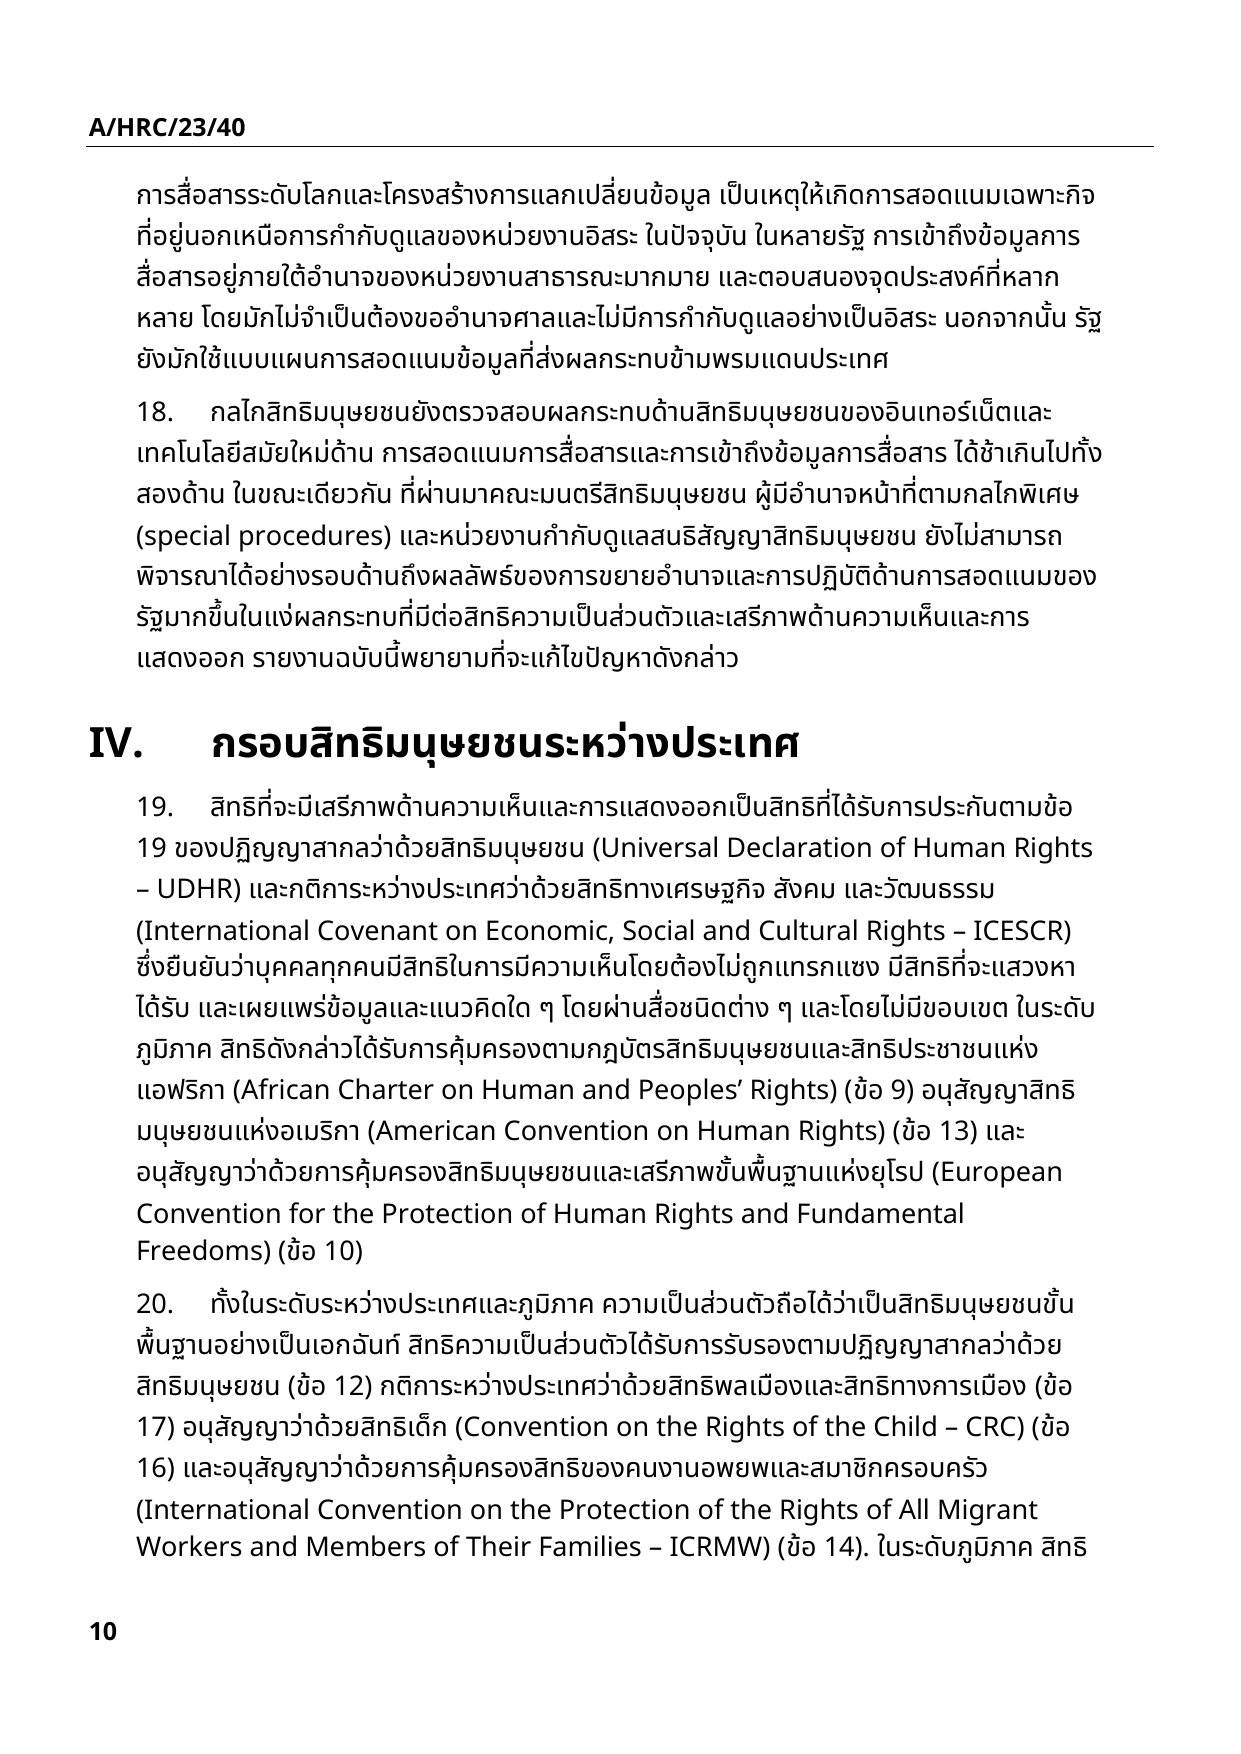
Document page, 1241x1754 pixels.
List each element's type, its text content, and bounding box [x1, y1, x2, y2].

list สิทธิที่จะมีเสรีภาพด้านความเห็นและการแสดงออกเป็นสิทธิที่ได้รับการประกันตามข้อ 19 ของปฏิญญาสากลว่าด้วยสิทธิมนุษยชน (Universal Declaration of Human Rights – UDHR) และกติการะหว่างประเทศว่าด้วยสิทธิทางเศรษฐกิจ สังคม และวัฒนธรรม (International Covenant on Economic, Social and Cultural Rights – ICESCR) ซึ่งยืนยันว่าบุคคลทุกคนมีสิทธิในการมีความเห็นโดยต้องไม่ถูกแทรกแซง มีสิทธิที่จะแสวงหา ได้รับ และเผยแพร่ข้อมูลและแนวคิดใด ๆ โดยผ่านสื่อชนิดต่าง ๆ และโดยไม่มีขอบเขต ในระดับภูมิภาค สิทธิดังกล่าวได้รับการคุ้มครองตามกฎบัตรสิทธิมนุษยชนและสิทธิประชาชนแห่งแอฟริกา (African Charter on Human and Peoples’ Rights) (ข้อ 9) อนุสัญญาสิทธิมนุษยชนแห่งอเมริกา (American Convention on Human Rights) (ข้อ 13) และอนุสัญญาว่าด้วยการคุ้มครองสิทธิมนุษยชนและเสรีภาพขั้นพื้นฐานแห่งยุโรป (European Convention for the Protection of Human Rights and Fundamental Freedoms) (ข้อ 10) [136, 787, 1104, 1272]
list ทั้งในระดับระหว่างประเทศและภูมิภาค ความเป็นส่วนตัวถือได้ว่าเป็นสิทธิมนุษยชนขั้นพื้นฐานอย่างเป็นเอกฉันท์ สิทธิความเป็นส่วนตัวได้รับการรับรองตามปฏิญญาสากลว่าด้วยสิทธิมนุษยชน (ข้อ 12) กติการะหว่างประเทศว่าด้วยสิทธิพลเมืองและสิทธิทางการเมือง (ข้อ 17) อนุสัญญาว่าด้วยสิทธิเด็ก (Convention on the Rights of the Child – CRC) (ข้อ 16) และอนุสัญญาว่าด้วยการคุ้มครองสิทธิของคนงานอพยพและสมาชิกครอบครัว (International Convention on the Protection of the Rights of All Migrant Workers and Members of Their Families – ICRMW) (ข้อ 14). ในระดับภูมิภาค สิทธิ [136, 1284, 1104, 1568]
list กลไกสิทธิมนุษยชนยังตรวจสอบผลกระทบด้านสิทธิมนุษยชนของอินเทอร์เน็ตและเทคโนโลยีสมัยใหม่ด้าน การสอดแนมการสื่อสารและการเข้าถึงข้อมูลการสื่อสาร ได้ช้าเกินไปทั้งสองด้าน ในขณะเดียวกัน ที่ผ่านมาคณะมนตรีสิทธิมนุษยชน ผู้มีอำนาจหน้าที่ตามกลไกพิเศษ (special procedures) และหน่วยงานกำกับดูแลสนธิสัญญาสิทธิมนุษยชน ยังไม่สามารถพิจารณาได้อย่างรอบด้านถึงผลลัพธ์ของการขยายอำนาจและการปฏิบัติด้านการสอดแนมของรัฐมากขึ้นในแง่ผลกระทบที่มีต่อสิทธิความเป็นส่วนตัวและเสรีภาพด้านความเห็นและการแสดงออก รายงานฉบับนี้พยายามที่จะแก้ไขปัญหาดังกล่าว [136, 393, 1104, 680]
list การสื่อสารระดับโลกและโครงสร้างการแลกเปลี่ยนข้อมูล เป็นเหตุให้เกิดการสอดแนมเฉพาะกิจที่อยู่นอกเหนือการกำกับดูแลของหน่วยงานอิสระ ในปัจจุบัน ในหลายรัฐ การเข้าถึงข้อมูลการสื่อสารอยู่ภายใต้อำนาจของหน่วยงานสาธารณะมากมาย และตอบสนองจุดประสงค์ที่หลากหลาย โดยมักไม่จำเป็นต้องขออำนาจศาลและไม่มีการกำกับดูแลอย่างเป็นอิสระ นอกจากนั้น รัฐยังมักใช้แบบแผนการสอดแนมข้อมูลที่ส่งผลกระทบข้ามพรมแดนประเทศ [136, 176, 1104, 380]
subtitle กรอบสิทธิมนุษยชนระหว่างประเทศ [88, 712, 1104, 776]
